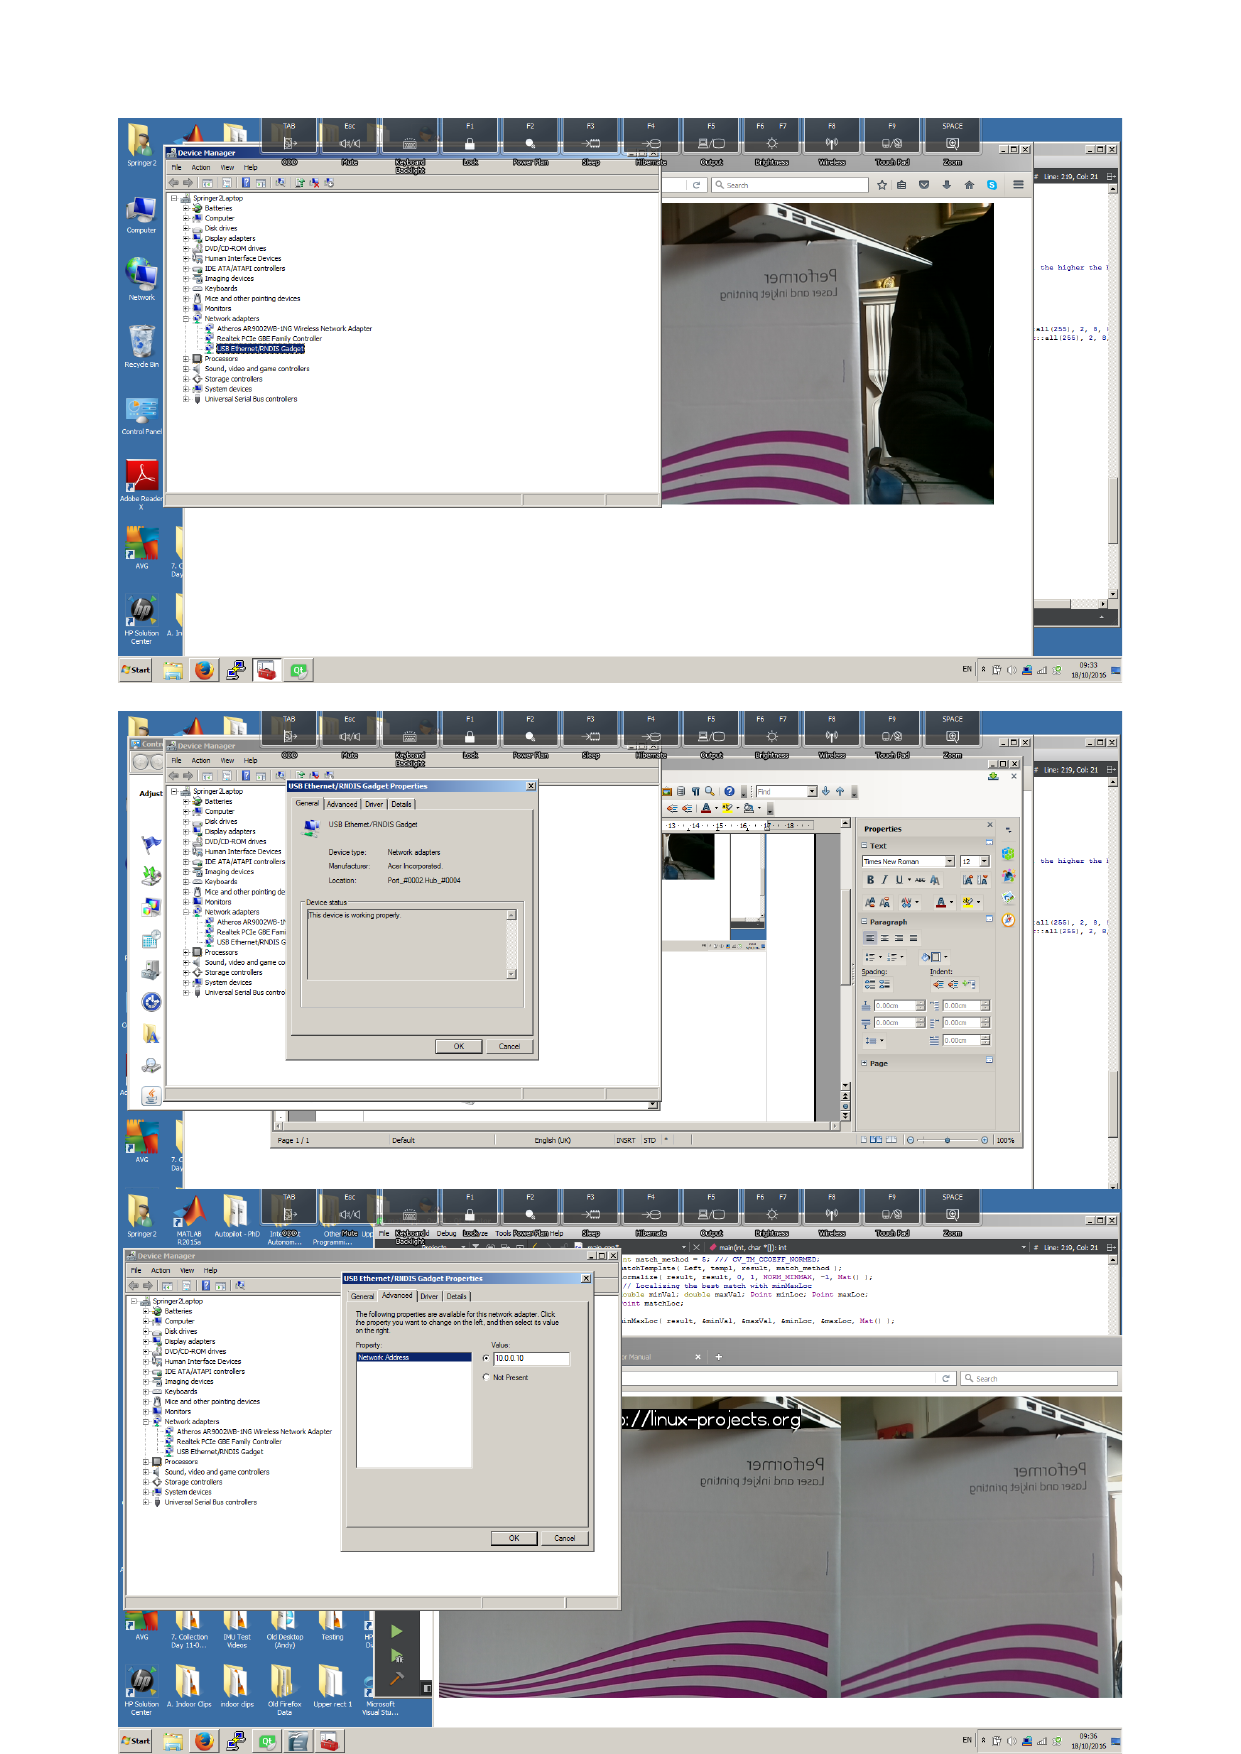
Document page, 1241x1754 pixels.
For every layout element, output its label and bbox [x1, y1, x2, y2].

picture [118, 711, 1123, 1754]
picture [118, 118, 1123, 683]
